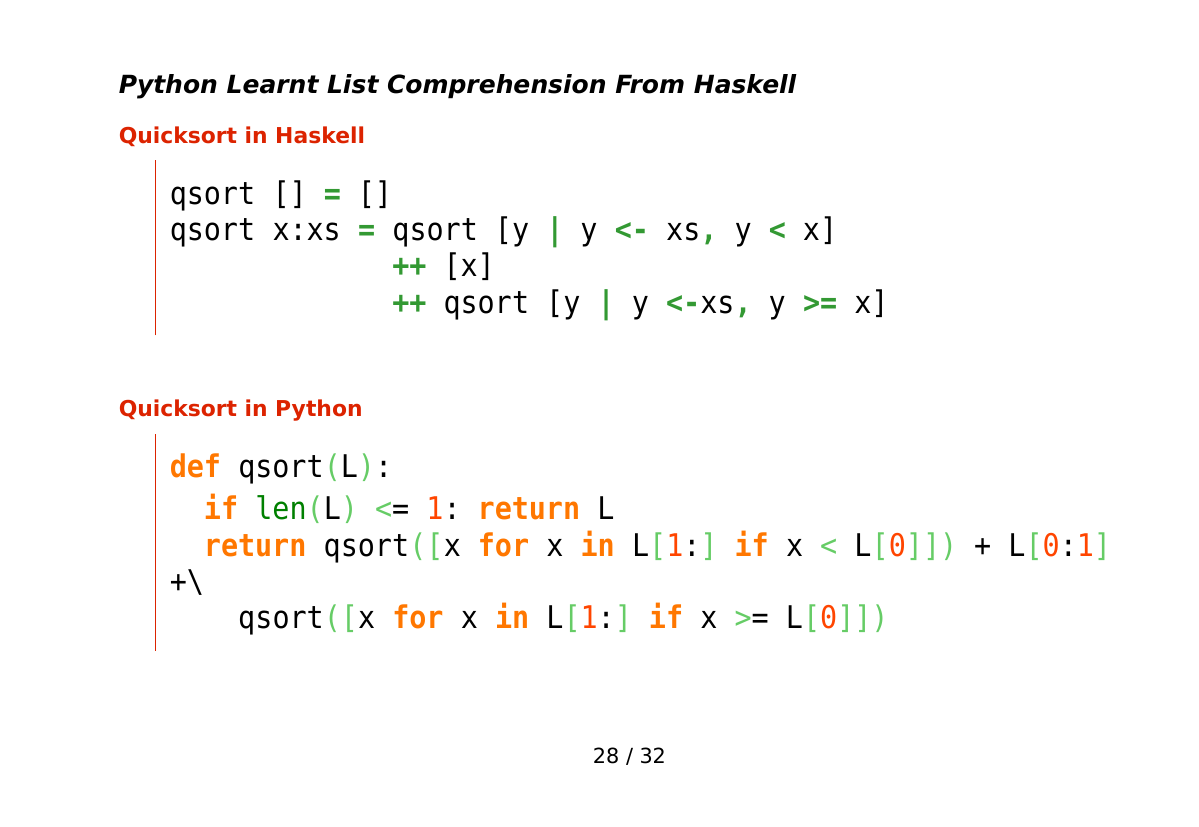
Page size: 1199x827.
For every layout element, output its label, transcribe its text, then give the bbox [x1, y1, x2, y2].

text if len(L) <= 1: return L return qsort([x for x in L[1:] if x < L[0]]) + L[0:1] +\ qsort([x for x in L[1:] if x >= L[0]]) [156, 476, 1140, 651]
text qsort [] = [] qsort x:xs = qsort [y | y <- xs, y < x] ++ [x] ++ qsort [y | y <-xs, y >= x] [156, 160, 1140, 335]
title Python learnt list comprehension from Haskell [118, 70, 1140, 99]
text Quicksort in Haskell [118, 123, 1140, 148]
text def qsort(L): [154, 433, 1140, 476]
text Quicksort in Python [118, 396, 1140, 422]
